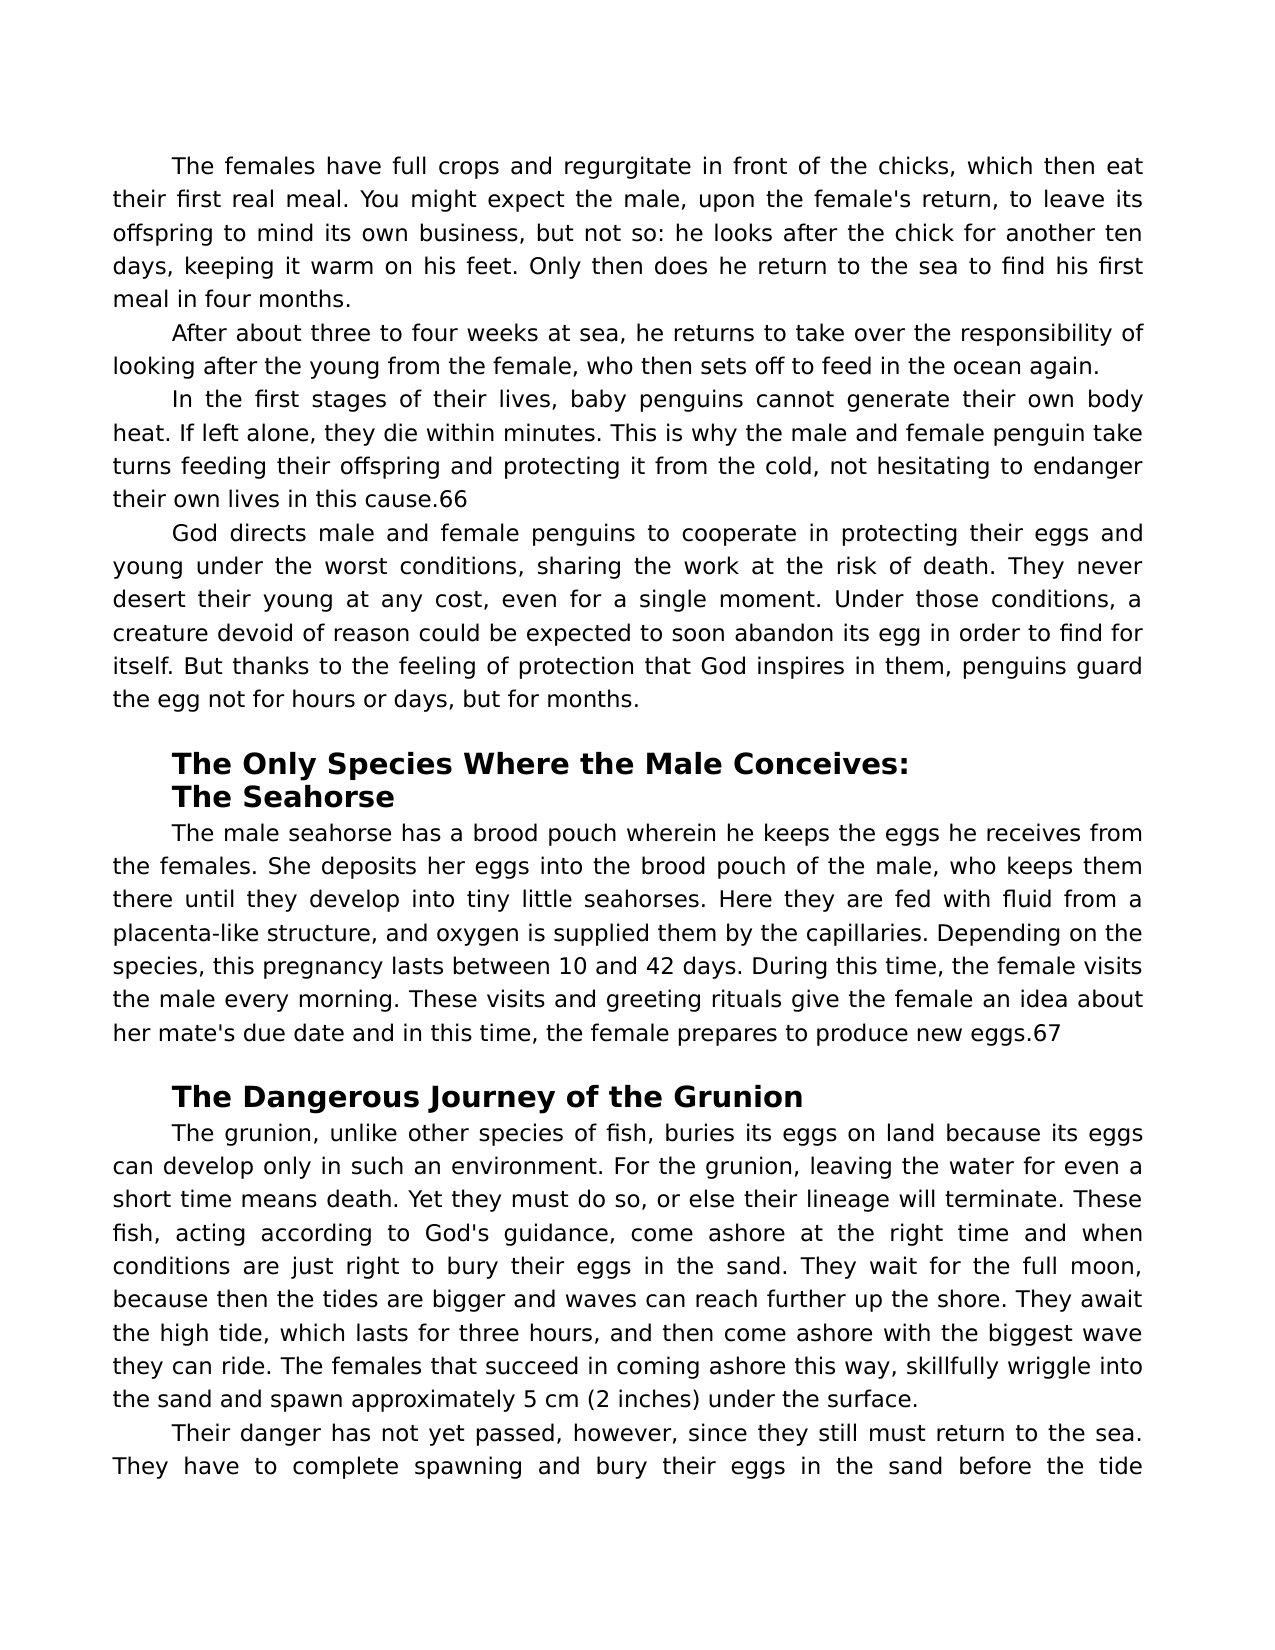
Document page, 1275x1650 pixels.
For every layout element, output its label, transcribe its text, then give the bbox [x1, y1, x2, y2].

text After about three to four weeks at sea, he returns to take over the responsibility of looking after the young from the female, who then sets off to feed in the ocean again. [112, 314, 1145, 381]
text The Seahorse [112, 781, 1145, 814]
text The females have full crops and regurgitate in front of the chicks, which then eat their first real meal. You might expect the male, upon the female's return, to leave its offspring to mind its own business, but not so: he looks after the chick for another ten days, keeping it warm on his feet. Only then does he return to the sea to find his first meal in four months. [112, 148, 1145, 314]
text The Only Species Where the Male Conceives: [112, 748, 1145, 781]
text God directs male and female penguins to cooperate in protecting their eggs and young under the worst conditions, sharing the work at the risk of death. They never desert their young at any cost, even for a single moment. Under those conditions, a creature devoid of reason could be expected to soon abandon its egg in order to find for itself. But thanks to the feeling of protection that God inspires in them, penguins guard the egg not for hours or days, but for months. [112, 514, 1145, 714]
text In the first stages of their lives, baby penguins cannot generate their own body heat. If left alone, they die within minutes. This is why the male and female penguin take turns feeding their offspring and protecting it from the cold, not hesitating to endanger their own lives in this cause.66 [112, 381, 1145, 514]
text Their danger has not yet passed, however, since they still must return to the sea. They have to complete spawning and bury their eggs in the sand before the tide [112, 1414, 1145, 1481]
text The male seahorse has a brood pouch wherein he keeps the eggs he receives from the females. She deposits her eggs into the brood pouch of the male, who keeps them there until they develop into tiny little seahorses. Here they are fed with fluid from a placenta-like structure, and oxygen is supplied them by the capillaries. Depending on the species, this pregnancy lasts between 10 and 42 days. During this time, the female visits the male every morning. These visits and greeting rituals give the female an idea about her mate's due date and in this time, the female prepares to produce new eggs.67 [112, 814, 1145, 1048]
text The Dangerous Journey of the Grunion [112, 1081, 1145, 1114]
text The grunion, unlike other species of fish, buries its eggs on land because its eggs can develop only in such an environment. For the grunion, leaving the water for even a short time means death. Yet they must do so, or else their lineage will terminate. These fish, acting according to God's guidance, come ashore at the right time and when conditions are just right to bury their eggs in the sand. They wait for the full moon, because then the tides are bigger and waves can reach further up the shore. They await the high tide, which lasts for three hours, and then come ashore with the biggest wave they can ride. The females that succeed in coming ashore this way, skillfully wriggle into the sand and spawn approximately 5 cm (2 inches) under the surface. [112, 1114, 1145, 1414]
